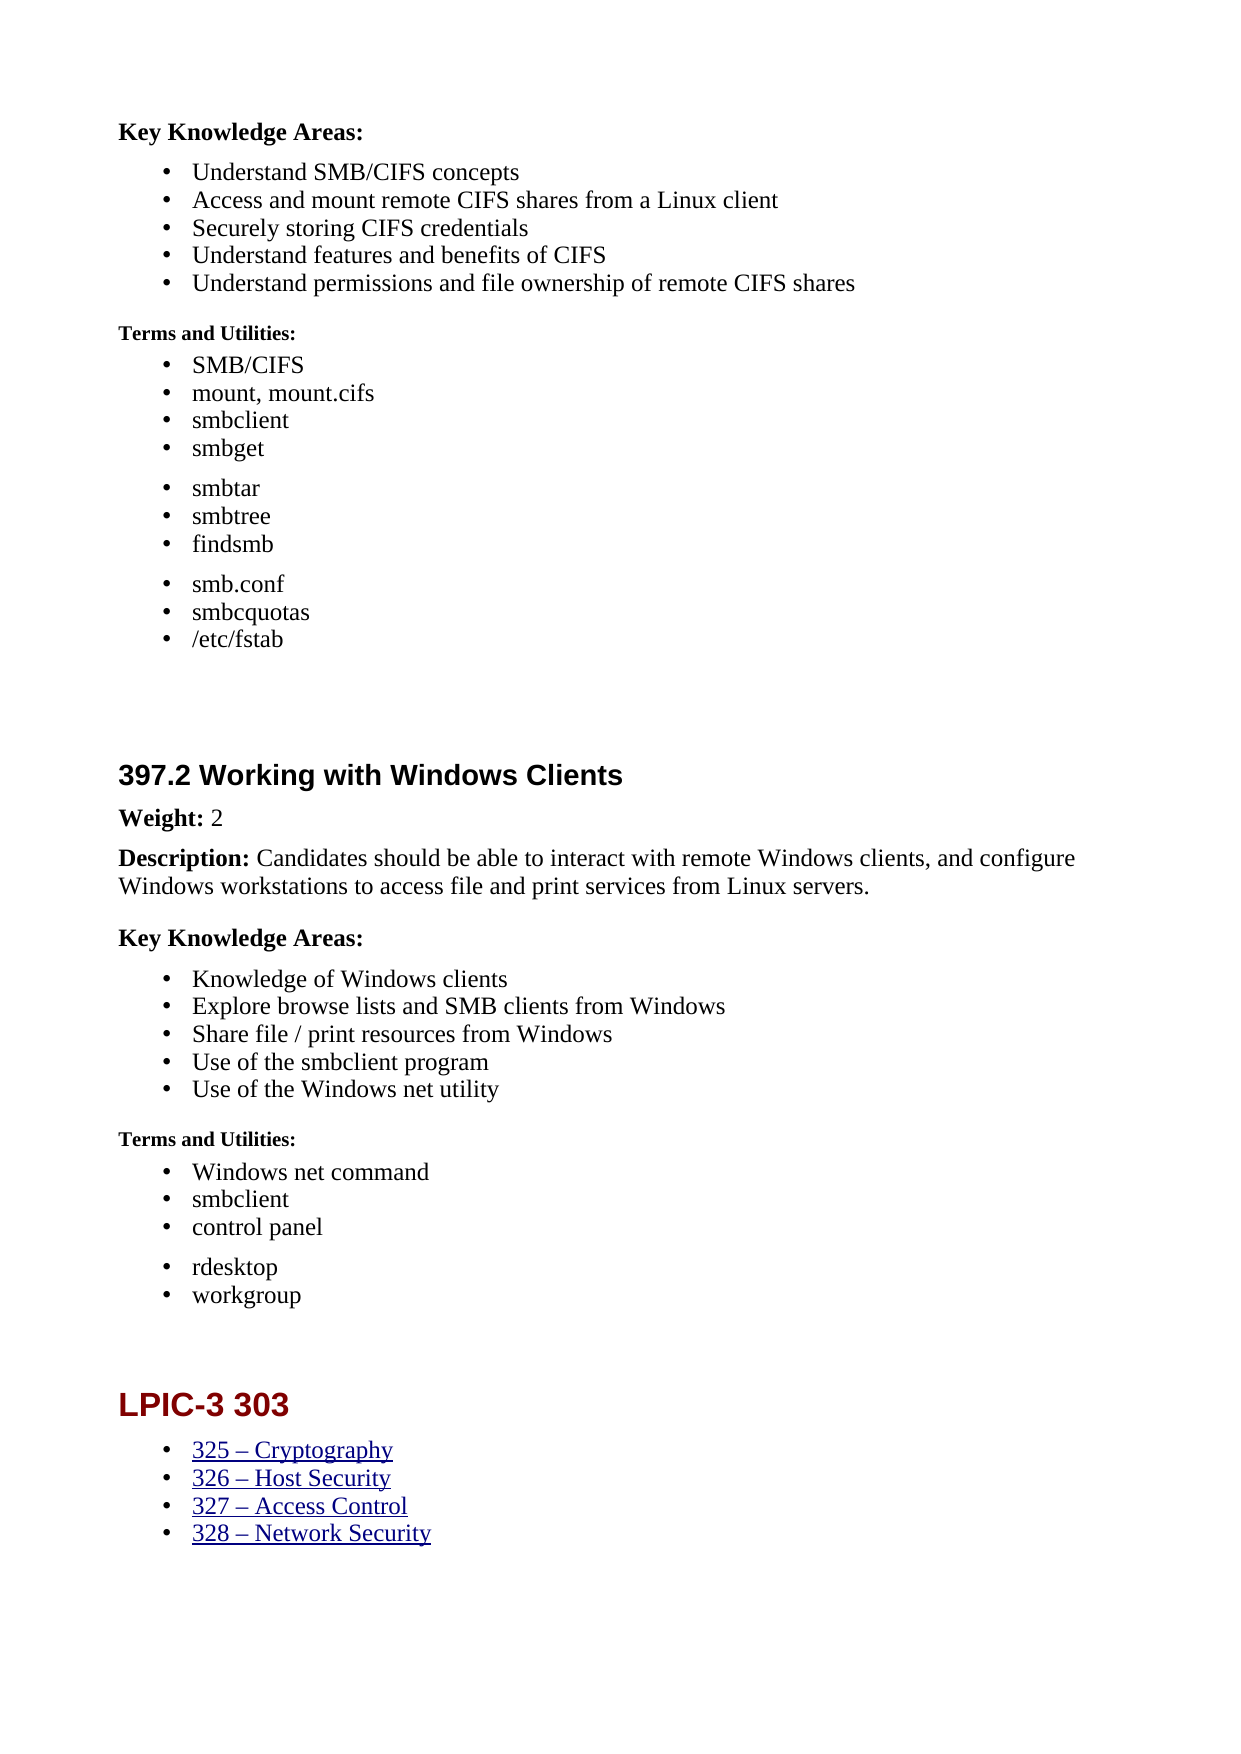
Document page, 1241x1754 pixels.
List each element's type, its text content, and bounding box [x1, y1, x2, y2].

list 325 – Cryptography [162, 1436, 1122, 1464]
list rdesktop [162, 1253, 1122, 1281]
subtitle Key Knowledge Areas: [118, 118, 1122, 146]
subtitle Key Knowledge Areas: [118, 924, 1122, 952]
text Description: Candidates should be able to interact with remote Windows clients, and configure Windows workstations to access file and print services from Linux servers. [118, 844, 1122, 899]
list smbclient [162, 407, 1122, 434]
list Access and mount remote CIFS shares from a Linux client [162, 186, 1122, 214]
subtitle LPIC-3 303 [118, 1386, 1122, 1424]
list Share file / print resources from Windows [162, 1020, 1122, 1048]
list 327 – Access Control [162, 1492, 1122, 1519]
list mount, mount.cifs [162, 379, 1122, 407]
list Knowledge of Windows clients [162, 965, 1122, 992]
subtitle Terms and Utilities: [118, 322, 1122, 345]
list smbtar [162, 474, 1122, 502]
subtitle Terms and Utilities: [118, 1128, 1122, 1151]
list Understand features and benefits of CIFS [162, 241, 1122, 269]
list workgroup [162, 1281, 1122, 1309]
list Understand permissions and file ownership of remote CIFS shares [162, 269, 1122, 297]
list Securely storing CIFS credentials [162, 214, 1122, 241]
list smbcquotas [162, 598, 1122, 626]
list /etc/fstab [162, 626, 1122, 653]
list smb.conf [162, 570, 1122, 598]
list control panel [162, 1213, 1122, 1241]
text Weight: 2 [118, 804, 1122, 832]
list SMB/CIFS [162, 351, 1122, 379]
list smbclient [162, 1185, 1122, 1213]
list Use of the Windows net utility [162, 1076, 1122, 1103]
list 328 – Network Security [162, 1519, 1122, 1547]
list smbget [162, 434, 1122, 462]
list smbtree [162, 502, 1122, 530]
list findsmb [162, 530, 1122, 558]
list Windows net command [162, 1158, 1122, 1185]
subtitle 397.2 Working with Windows Clients [118, 759, 1122, 791]
list Explore browse lists and SMB clients from Windows [162, 992, 1122, 1020]
list 326 – Host Security [162, 1464, 1122, 1492]
list Use of the smbclient program [162, 1048, 1122, 1076]
list Understand SMB/CIFS concepts [162, 158, 1122, 186]
